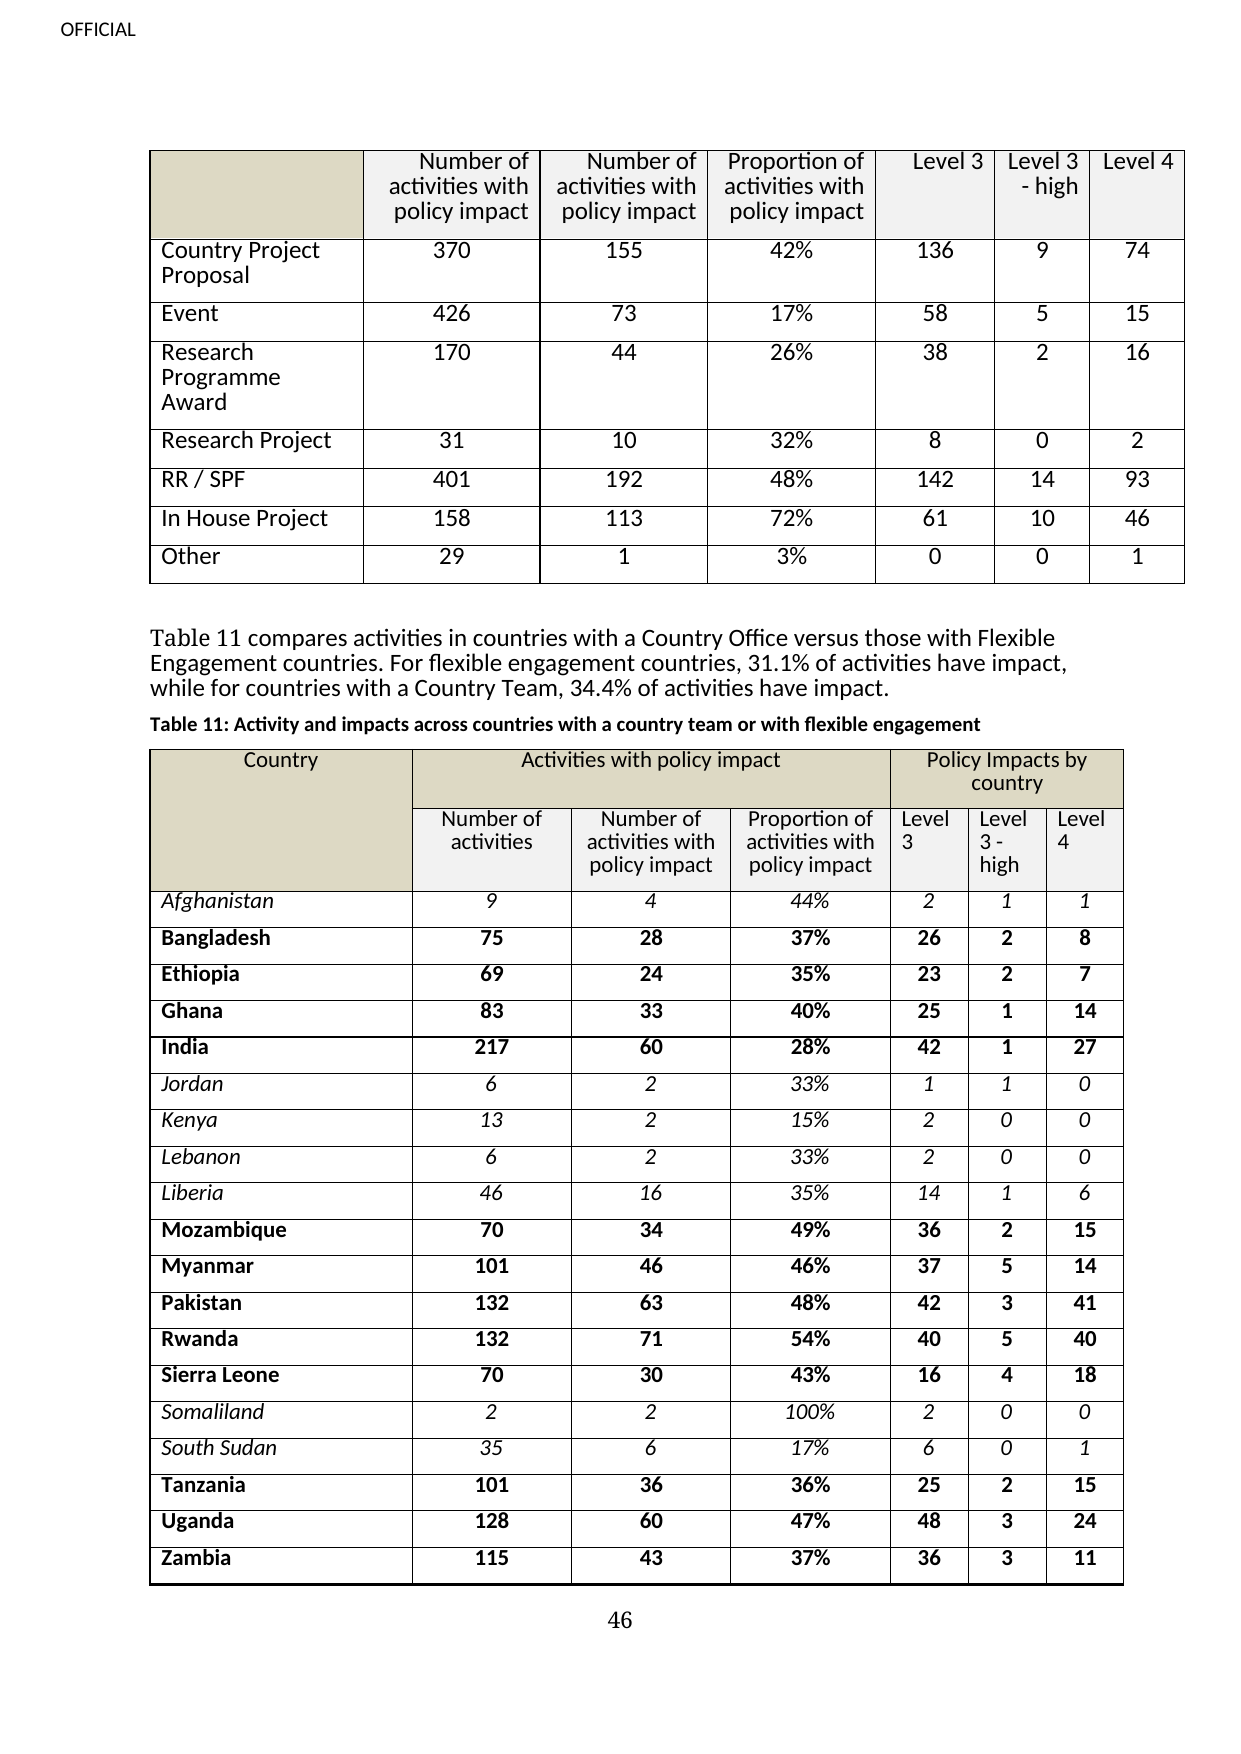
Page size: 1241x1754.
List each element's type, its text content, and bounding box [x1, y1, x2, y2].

table_cell Liberia [151, 1183, 412, 1219]
table_cell Number of activities [413, 809, 571, 891]
table_cell 83 [413, 1001, 571, 1036]
table_cell 36 [572, 1475, 730, 1510]
table_cell 0 [1047, 1110, 1123, 1146]
table_cell 2 [891, 892, 968, 927]
table_cell 3 [969, 1548, 1046, 1583]
table_cell 46 [572, 1256, 730, 1292]
table_cell 101 [413, 1256, 571, 1292]
table_cell 0 [1047, 1402, 1123, 1437]
table_cell 26% [708, 342, 875, 429]
table_cell 49% [731, 1220, 890, 1255]
table_cell Pakistan [151, 1293, 412, 1328]
table_cell 100% [731, 1402, 890, 1437]
table_cell 370 [364, 240, 539, 302]
table_header Country [151, 750, 412, 891]
table_cell 128 [413, 1511, 571, 1547]
table_cell 15 [1047, 1475, 1123, 1510]
table_cell 38 [876, 342, 994, 429]
table_cell Level 3 [876, 151, 994, 238]
table_cell 0 [969, 1402, 1046, 1437]
table_cell 14 [891, 1183, 968, 1219]
table_cell 2 [995, 342, 1089, 429]
table_cell Event [151, 303, 363, 341]
table_cell 0 [969, 1439, 1046, 1474]
table_cell 17% [731, 1439, 890, 1474]
table_cell 0 [969, 1147, 1046, 1182]
table_cell 401 [364, 469, 539, 506]
table_cell 36% [731, 1475, 890, 1510]
table_cell 40 [1047, 1329, 1123, 1364]
table_cell 8 [876, 430, 994, 468]
table_cell Other [151, 546, 363, 583]
table_cell 2 [572, 1074, 730, 1109]
table_cell 6 [413, 1147, 571, 1182]
table_cell 28% [731, 1038, 890, 1073]
table_cell 37% [731, 1548, 890, 1583]
table_cell 2 [969, 928, 1046, 963]
table_cell 33% [731, 1074, 890, 1109]
table_cell 10 [541, 430, 707, 468]
table_cell Country Project Proposal [151, 240, 363, 302]
table_cell 0 [1047, 1074, 1123, 1109]
table_cell 6 [1047, 1183, 1123, 1219]
table_cell 54% [731, 1329, 890, 1364]
table_cell 2 [572, 1402, 730, 1437]
table_cell 158 [364, 507, 539, 545]
table_cell 47% [731, 1511, 890, 1547]
table_cell Level 4 [1047, 809, 1123, 891]
table_cell 58 [876, 303, 994, 341]
table_cell 136 [876, 240, 994, 302]
table_cell Number of activities with policy impact [364, 151, 539, 238]
table_cell 93 [1090, 469, 1184, 506]
table_cell 23 [891, 965, 968, 1000]
table_cell 26 [891, 928, 968, 963]
table_cell 35 [413, 1439, 571, 1474]
table_cell 1 [541, 546, 707, 583]
table_cell Level 3 - high [969, 809, 1046, 891]
table_cell 2 [891, 1110, 968, 1146]
table_cell 24 [1047, 1511, 1123, 1547]
table_cell 2 [969, 1220, 1046, 1255]
table_cell 36 [891, 1220, 968, 1255]
table_cell 25 [891, 1475, 968, 1510]
table_cell In House Project [151, 507, 363, 545]
table_cell 44% [731, 892, 890, 927]
table_cell 1 [969, 1183, 1046, 1219]
table_cell 70 [413, 1220, 571, 1255]
table_cell 4 [969, 1366, 1046, 1401]
table_header Policy Impacts by country [891, 750, 1123, 808]
table_cell 2 [891, 1402, 968, 1437]
table_cell 46% [731, 1256, 890, 1292]
table_cell 36 [891, 1548, 968, 1583]
table_cell Tanzania [151, 1475, 412, 1510]
table_cell Proportion of activities with policy impact [708, 151, 875, 238]
table_cell [150, 584, 1185, 622]
table_cell 37% [731, 928, 890, 963]
table_cell Uganda [151, 1511, 412, 1547]
table_cell Afghanistan [151, 892, 412, 927]
table_cell Mozambique [151, 1220, 412, 1255]
table_cell 40 [891, 1329, 968, 1364]
table_cell 1 [969, 1038, 1046, 1073]
table_cell 33% [731, 1147, 890, 1182]
table_cell Myanmar [151, 1256, 412, 1292]
text Table 11: Activity and impacts across countries with a country team or with flexible engagement [150, 716, 1090, 736]
table_cell 74 [1090, 240, 1184, 302]
table_cell 192 [541, 469, 707, 506]
table_cell 217 [413, 1038, 571, 1073]
table_cell 71 [572, 1329, 730, 1364]
table_cell Level 4 [1090, 151, 1184, 238]
table_cell 0 [969, 1110, 1046, 1146]
table_cell 170 [364, 342, 539, 429]
table_cell Level 3 - high [995, 151, 1089, 238]
table_cell 0 [995, 546, 1089, 583]
table_cell 44 [541, 342, 707, 429]
table_cell 43 [572, 1548, 730, 1583]
table_cell Research Programme Award [151, 342, 363, 429]
table_cell 2 [969, 965, 1046, 1000]
table_cell 10 [995, 507, 1089, 545]
table_cell 69 [413, 965, 571, 1000]
table_cell 18 [1047, 1366, 1123, 1401]
table_cell 31 [364, 430, 539, 468]
table_cell 426 [364, 303, 539, 341]
table_cell 43% [731, 1366, 890, 1401]
table_cell 63 [572, 1293, 730, 1328]
table_cell RR / SPF [151, 469, 363, 506]
table_cell 28 [572, 928, 730, 963]
table_cell 75 [413, 928, 571, 963]
table_cell 1 [891, 1074, 968, 1109]
table_cell Bangladesh [151, 928, 412, 963]
table_cell 142 [876, 469, 994, 506]
table_cell 30 [572, 1366, 730, 1401]
table_cell 6 [413, 1074, 571, 1109]
table_cell 2 [572, 1110, 730, 1146]
table_cell South Sudan [151, 1439, 412, 1474]
table_cell 3 [969, 1511, 1046, 1547]
table_cell 8 [1047, 928, 1123, 963]
table_cell 2 [413, 1402, 571, 1437]
table_cell Kenya [151, 1110, 412, 1146]
table_cell 1 [969, 1001, 1046, 1036]
table_cell 132 [413, 1293, 571, 1328]
table_cell 70 [413, 1366, 571, 1401]
table_cell 7 [1047, 965, 1123, 1000]
table_cell 16 [891, 1366, 968, 1401]
table_cell 9 [413, 892, 571, 927]
table_cell Number of activities with policy impact [541, 151, 707, 238]
table_header [151, 151, 363, 238]
table_cell 1 [1047, 892, 1123, 927]
table_cell Sierra Leone [151, 1366, 412, 1401]
table_cell 101 [413, 1475, 571, 1510]
table_cell 155 [541, 240, 707, 302]
table_cell 34 [572, 1220, 730, 1255]
table_cell 48% [708, 469, 875, 506]
table_cell 60 [572, 1038, 730, 1073]
table_cell 3 [969, 1293, 1046, 1328]
table_cell Jordan [151, 1074, 412, 1109]
table_cell 5 [969, 1256, 1046, 1292]
table_header Activities with policy impact [413, 750, 890, 808]
table_cell 32% [708, 430, 875, 468]
table_cell Proportion of activities with policy impact [731, 809, 890, 891]
table_cell 1 [1090, 546, 1184, 583]
table_cell Ghana [151, 1001, 412, 1036]
table_cell 48% [731, 1293, 890, 1328]
table_cell 1 [1047, 1439, 1123, 1474]
table_cell 24 [572, 965, 730, 1000]
table_cell 46 [413, 1183, 571, 1219]
table_cell 15 [1090, 303, 1184, 341]
table_cell 11 [1047, 1548, 1123, 1583]
table_cell 6 [891, 1439, 968, 1474]
table_cell 2 [969, 1475, 1046, 1510]
table_cell 72% [708, 507, 875, 545]
table_cell 15% [731, 1110, 890, 1146]
table_cell 5 [995, 303, 1089, 341]
table_cell 0 [876, 546, 994, 583]
table_cell 61 [876, 507, 994, 545]
table_cell Rwanda [151, 1329, 412, 1364]
table_cell 60 [572, 1511, 730, 1547]
table_cell 29 [364, 546, 539, 583]
table_cell 115 [413, 1548, 571, 1583]
table_cell India [151, 1038, 412, 1073]
table_cell Research Project [151, 430, 363, 468]
table_cell 2 [1090, 430, 1184, 468]
table_cell Zambia [151, 1548, 412, 1583]
table_cell Number of activities with policy impact [572, 809, 730, 891]
table_cell 40% [731, 1001, 890, 1036]
table_cell 42% [708, 240, 875, 302]
table_cell 42 [891, 1038, 968, 1073]
table_cell 15 [1047, 1220, 1123, 1255]
table_cell 25 [891, 1001, 968, 1036]
table_cell Somaliland [151, 1402, 412, 1437]
table_cell Lebanon [151, 1147, 412, 1182]
table_cell 13 [413, 1110, 571, 1146]
table_cell 4 [572, 892, 730, 927]
table_cell 6 [572, 1439, 730, 1474]
table_cell 1 [969, 1074, 1046, 1109]
table_cell 16 [1090, 342, 1184, 429]
table_cell 1 [969, 892, 1046, 927]
table_cell 9 [995, 240, 1089, 302]
table_cell 5 [969, 1329, 1046, 1364]
table_cell 17% [708, 303, 875, 341]
table_cell 27 [1047, 1038, 1123, 1073]
table_cell Level 3 [891, 809, 968, 891]
table_cell 46 [1090, 507, 1184, 545]
table_cell 35% [731, 965, 890, 1000]
table_cell Ethiopia [151, 965, 412, 1000]
table_cell 37 [891, 1256, 968, 1292]
table_cell 132 [413, 1329, 571, 1364]
table_cell 73 [541, 303, 707, 341]
table_cell 42 [891, 1293, 968, 1328]
table_cell 48 [891, 1511, 968, 1547]
text Table 11 compares activities in countries with a Country Office versus those with Flexible Engagement countries. For flexible engagement countries, 31.1% of activities have impact, while for countries with a Country Team, 34.4% of activities have impact. [150, 622, 1090, 703]
table_cell 41 [1047, 1293, 1123, 1328]
table_cell 14 [995, 469, 1089, 506]
table_cell 113 [541, 507, 707, 545]
table_cell 35% [731, 1183, 890, 1219]
table_cell 0 [995, 430, 1089, 468]
table_cell 14 [1047, 1256, 1123, 1292]
table_cell 14 [1047, 1001, 1123, 1036]
table_cell 16 [572, 1183, 730, 1219]
table_cell 2 [572, 1147, 730, 1182]
table_cell 2 [891, 1147, 968, 1182]
table_cell 33 [572, 1001, 730, 1036]
table_cell 0 [1047, 1147, 1123, 1182]
table_cell 3% [708, 546, 875, 583]
